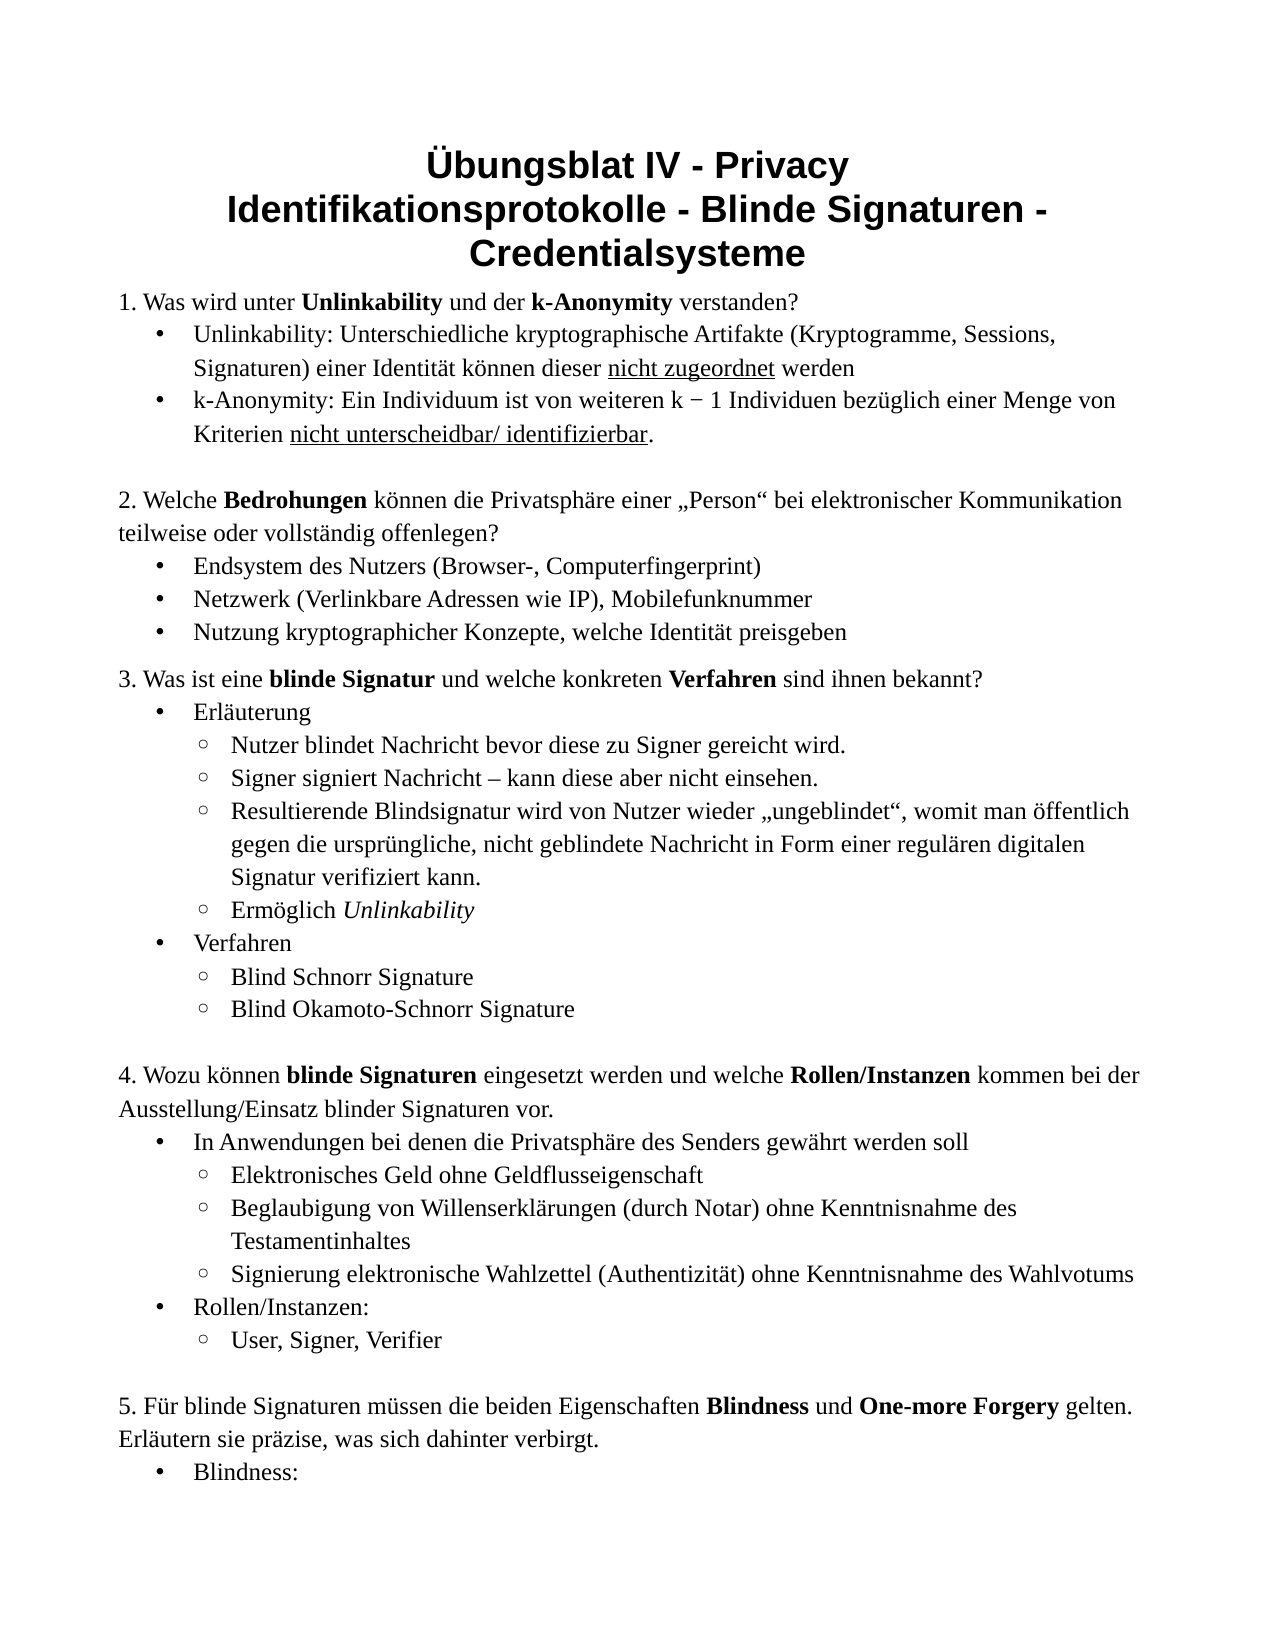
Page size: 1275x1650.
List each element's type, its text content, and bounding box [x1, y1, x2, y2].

subtitle Übungsblat IV - Privacy Identifikationsprotokolle - Blinde Signaturen - Credentialsysteme [118, 143, 1157, 274]
text 2. Welche Bedrohungen können die Privatsphäre einer „Person“ bei elektronischer Kommunikation teilweise oder vollständig offenlegen? [118, 485, 1157, 546]
list In Anwendungen bei denen die Privatsphäre des Senders gewährt werden soll [156, 1127, 1157, 1155]
text 3. Was ist eine blinde Signatur und welche konkreten Verfahren sind ihnen bekannt? [118, 664, 1157, 693]
list Nutzung kryptographicher Konzepte, welche Identität preisgeben [156, 617, 1157, 646]
list Blind Okamoto-Schnorr Signature [193, 994, 1157, 1023]
list Signierung elektronische Wahlzettel (Authentizität) ohne Kenntnisnahme des Wahlvotums [193, 1259, 1157, 1287]
list User, Signer, Verifier [193, 1325, 1157, 1387]
list Verfahren [156, 928, 1157, 957]
list k-Anonymity: Ein Individuum ist von weiteren k − 1 Individuen bezüglich einer Menge von Kriterien nicht unterscheidbar/ identifizierbar. [156, 386, 1157, 447]
list Blind Schnorr Signature [193, 962, 1157, 990]
list Rollen/Instanzen: [156, 1292, 1157, 1321]
text 5. Für blinde Signaturen müssen die beiden Eigenschaften Blindness und One-more Forgery gelten. Erläutern sie präzise, was sich dahinter verbirgt. [118, 1391, 1157, 1453]
list Elektronisches Geld ohne Geldflusseigenschaft [193, 1160, 1157, 1188]
list Resultierende Blindsignatur wird von Nutzer wieder „ungeblindet“, womit man öffentlich gegen die ursprüngliche, nicht geblindete Nachricht in Form einer regulären digitalen Signatur verifiziert kann. [193, 796, 1157, 891]
list Erläuterung [156, 697, 1157, 726]
list Blindness: [156, 1457, 1157, 1486]
list Netzwerk (Verlinkbare Adressen wie IP), Mobilefunknummer [156, 584, 1157, 612]
list Endsystem des Nutzers (Browser-, Computerfingerprint) [156, 551, 1157, 579]
list Unlinkability: Unterschiedliche kryptographische Artifakte (Kryptogramme, Sessions, Signaturen) einer Identität können dieser nicht zugeordnet werden [156, 319, 1157, 381]
text 4. Wozu können blinde Signaturen eingesetzt werden und welche Rollen/Instanzen kommen bei der Ausstellung/Einsatz blinder Signaturen vor. [118, 1061, 1157, 1122]
text 1. Was wird unter Unlinkability und der k-Anonymity verstanden? [118, 287, 1157, 315]
list Nutzer blindet Nachricht bevor diese zu Signer gereicht wird. [193, 730, 1157, 759]
list Beglaubigung von Willenserklärungen (durch Notar) ohne Kenntnisnahme des Testamentinhaltes [193, 1193, 1157, 1254]
list Ermöglich Unlinkability [193, 896, 1157, 924]
list Signer signiert Nachricht – kann diese aber nicht einsehen. [193, 763, 1157, 792]
